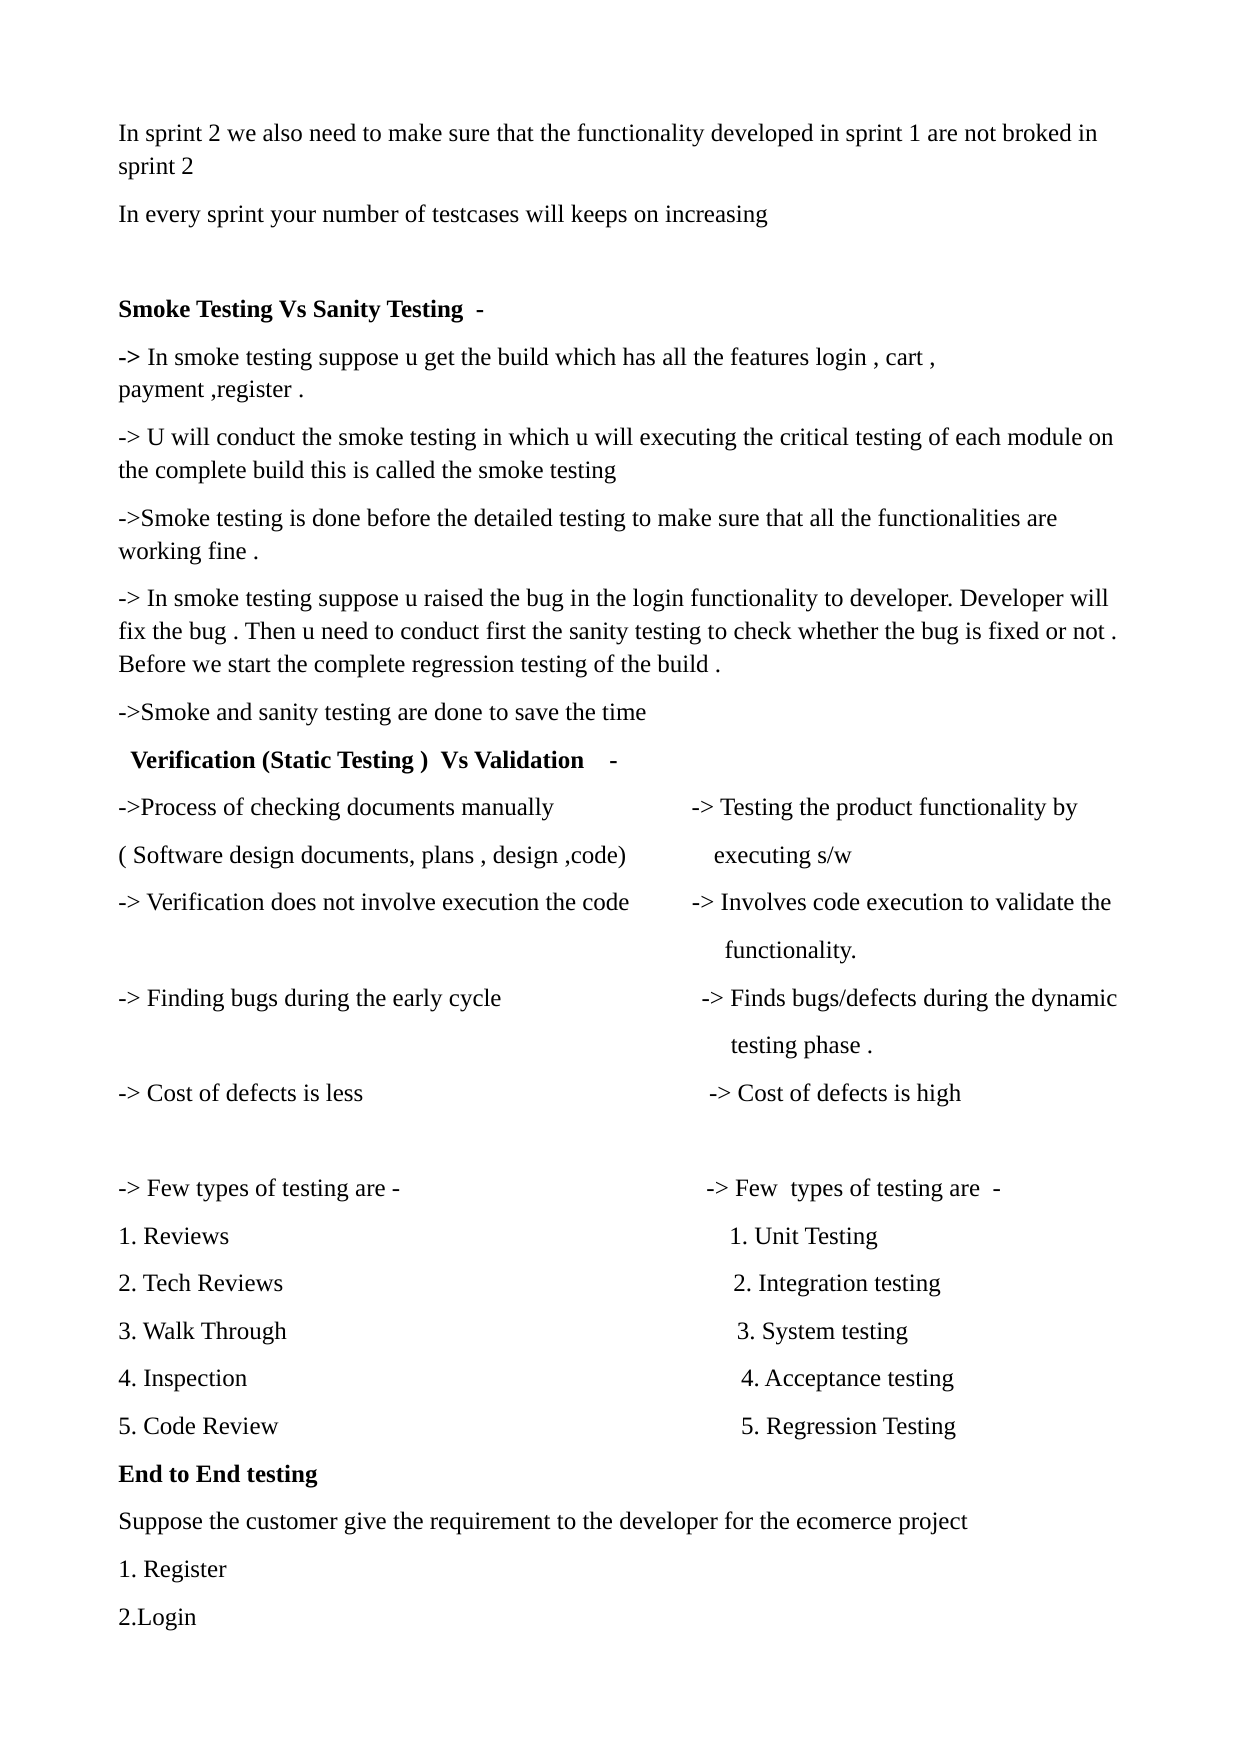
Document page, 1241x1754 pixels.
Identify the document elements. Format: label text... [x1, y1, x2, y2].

text -> Few types of testing are - -> Few types of testing are - [118, 1173, 1122, 1202]
text -> In smoke testing suppose u raised the bug in the login functionality to developer. Developer will fix the bug . Then u need to conduct first the sanity testing to check whether the bug is fixed or not . Before we start the complete regression testing of the build . [118, 583, 1122, 678]
text End to End testing [118, 1459, 1122, 1487]
text ->Process of checking documents manually -> Testing the product functionality by [118, 792, 1122, 821]
text 4. Inspection 4. Acceptance testing [118, 1363, 1122, 1392]
text 2.Login [118, 1602, 1122, 1630]
text In sprint 2 we also need to make sure that the functionality developed in sprint 1 are not broked in sprint 2 [118, 118, 1122, 180]
text functionality. [118, 935, 1122, 964]
text 5. Code Review 5. Regression Testing [118, 1411, 1122, 1440]
text 1. Register [118, 1554, 1122, 1583]
text -> Cost of defects is less -> Cost of defects is high [118, 1078, 1122, 1107]
text 1. Reviews 1. Unit Testing [118, 1221, 1122, 1249]
text -> Verification does not involve execution the code -> Involves code execution to validate the [118, 887, 1122, 916]
text testing phase . [118, 1030, 1122, 1059]
text ->Smoke and sanity testing are done to save the time [118, 697, 1122, 726]
text 3. Walk Through 3. System testing [118, 1316, 1122, 1345]
text 2. Tech Reviews 2. Integration testing [118, 1268, 1122, 1297]
text ( Software design documents, plans , design ,code) executing s/w [118, 840, 1122, 869]
text In every sprint your number of testcases will keeps on increasing [118, 199, 1122, 227]
text -> In smoke testing suppose u get the build which has all the features login , cart , payment ,register . [118, 342, 1122, 403]
text -> Finding bugs during the early cycle -> Finds bugs/defects during the dynamic [118, 983, 1122, 1011]
text Verification (Static Testing ) Vs Validation - [118, 745, 1122, 773]
text ->Smoke testing is done before the detailed testing to make sure that all the functionalities are working fine . [118, 503, 1122, 564]
text Smoke Testing Vs Sanity Testing - [118, 294, 1122, 323]
text -> U will conduct the smoke testing in which u will executing the critical testing of each module on the complete build this is called the smoke testing [118, 422, 1122, 484]
text Suppose the customer give the requirement to the developer for the ecomerce project [118, 1506, 1122, 1535]
